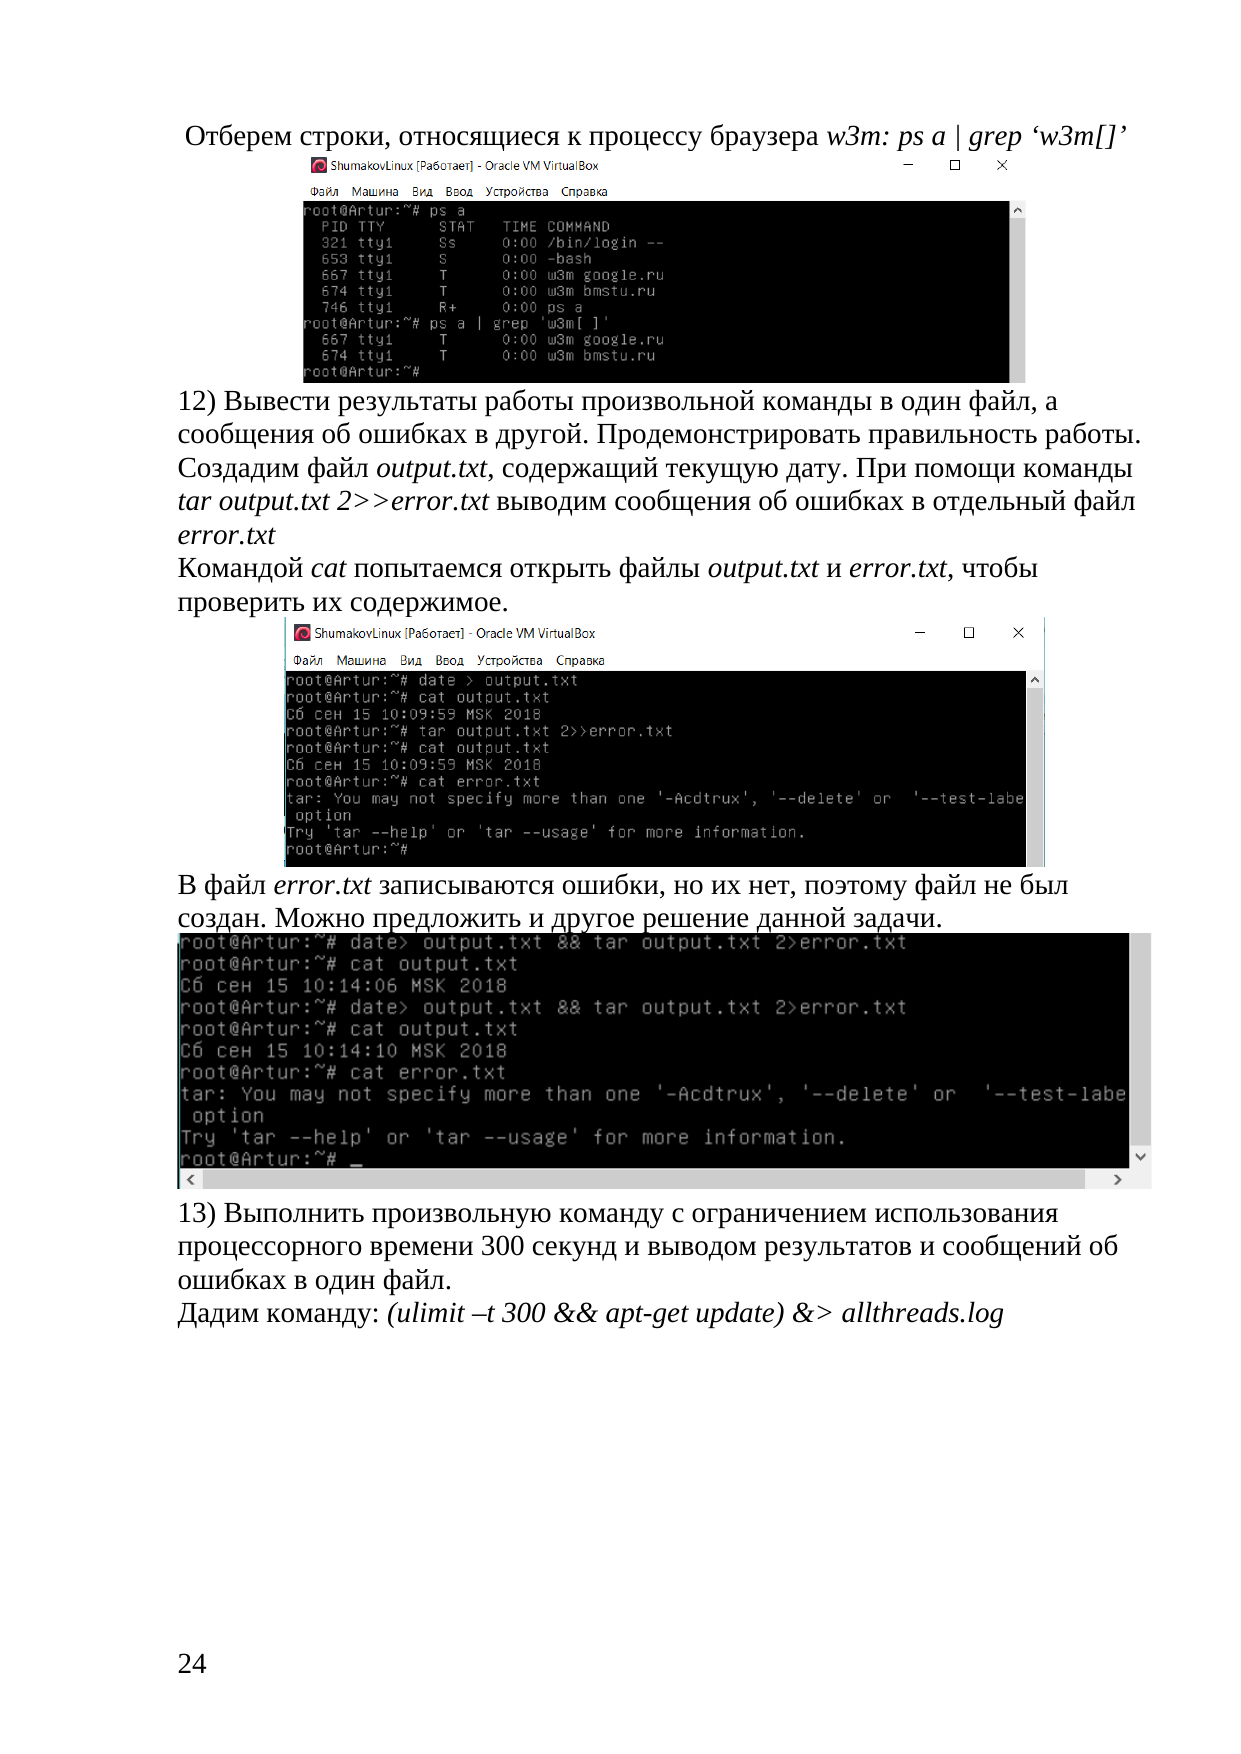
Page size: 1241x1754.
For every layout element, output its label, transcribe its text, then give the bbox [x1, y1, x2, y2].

text Командой cat попытаемся открыть файлы output.txt и error.txt, чтобы проверить их содержимое. [177, 551, 1152, 618]
text Отберем строки, относящиеся к процессу браузера w3m: ps a | grep ‘w3m[]’ [177, 118, 1152, 152]
text 13) Выполнить произвольную команду с ограничением использования процессорного времени 300 секунд и выводом результатов и сообщений об ошибках в один файл. [177, 1195, 1152, 1295]
picture [177, 933, 1152, 1189]
text Дадим команду: (ulimit –t 300 && apt-get update) &> allthreads.log [177, 1295, 1152, 1329]
picture [303, 151, 1026, 383]
text Создадим файл output.txt, содержащий текущую дату. При помощи команды [177, 450, 1152, 483]
text В файл error.txt записываются ошибки, но их нет, поэтому файл не был создан. Можно предложить и другое решение данной задачи. [177, 867, 1152, 933]
picture [284, 617, 1045, 867]
text 12) Вывести результаты работы произвольной команды в один файл, а сообщения об ошибках в другой. Продемонстрировать правильность работы. [177, 383, 1152, 450]
text tar output.txt 2>>error.txt выводим сообщения об ошибках в отдельный файл error.txt [177, 483, 1152, 551]
